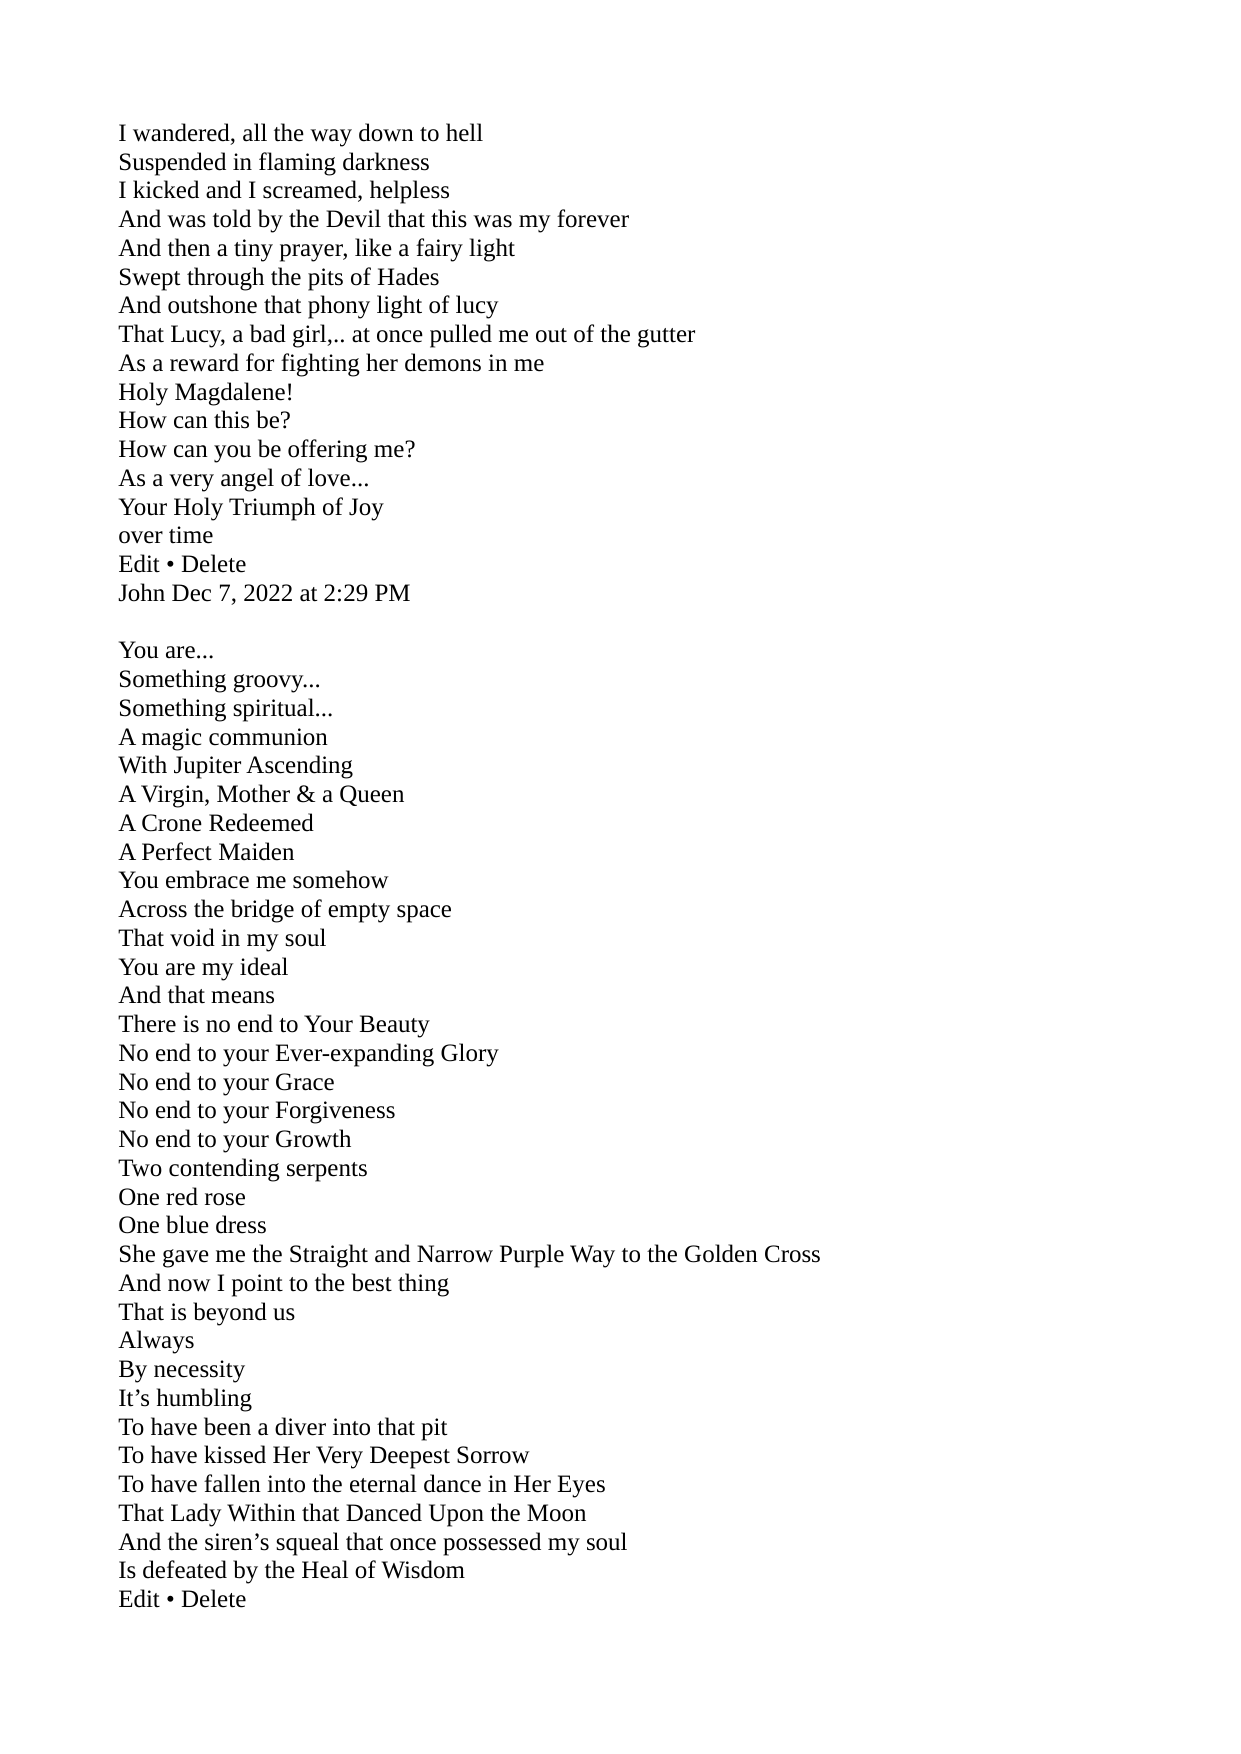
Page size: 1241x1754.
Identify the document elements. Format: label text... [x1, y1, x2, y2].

text Two contending serpents [118, 1153, 1122, 1182]
text Something groovy... [118, 664, 1122, 693]
text Holy Magdalene! [118, 377, 1122, 406]
text That is beyond us [118, 1297, 1122, 1326]
text Suspended in flaming darkness [118, 147, 1122, 176]
text Edit • Delete [118, 549, 1122, 578]
text John Dec 7, 2022 at 2:29 PM [118, 578, 1122, 607]
text A magic communion [118, 722, 1122, 751]
text She gave me the Straight and Narrow Purple Way to the Golden Cross [118, 1239, 1122, 1268]
text As a very angel of love... [118, 463, 1122, 492]
text No end to your Grace [118, 1067, 1122, 1096]
text A Crone Redeemed [118, 808, 1122, 837]
text That void in my soul [118, 923, 1122, 952]
text One blue dress [118, 1211, 1122, 1239]
text Edit • Delete [118, 1584, 1122, 1613]
text That Lady Within that Danced Upon the Moon [118, 1498, 1122, 1527]
text And that means [118, 981, 1122, 1009]
text A Perfect Maiden [118, 837, 1122, 866]
text One red rose [118, 1182, 1122, 1211]
text It’s humbling [118, 1383, 1122, 1412]
text By necessity [118, 1354, 1122, 1383]
text No end to your Ever-expanding Glory [118, 1038, 1122, 1067]
text And then a tiny prayer, like a fairy light [118, 233, 1122, 262]
text And outshone that phony light of lucy [118, 291, 1122, 319]
text There is no end to Your Beauty [118, 1009, 1122, 1038]
text No end to your Growth [118, 1124, 1122, 1153]
text No end to your Forgiveness [118, 1096, 1122, 1124]
text Across the bridge of empty space [118, 894, 1122, 923]
text Always [118, 1326, 1122, 1354]
text To have kissed Her Very Deepest Sorrow [118, 1441, 1122, 1469]
text How can this be? [118, 406, 1122, 434]
text That Lucy, a bad girl,.. at once pulled me out of the gutter [118, 319, 1122, 348]
text And now I point to the best thing [118, 1268, 1122, 1297]
text And was told by the Devil that this was my forever [118, 204, 1122, 233]
text A Virgin, Mother & a Queen [118, 779, 1122, 808]
text You are... [118, 636, 1122, 664]
text How can you be offering me? [118, 434, 1122, 463]
text I kicked and I screamed, helpless [118, 176, 1122, 204]
text You embrace me somehow [118, 866, 1122, 894]
text Swept through the pits of Hades [118, 262, 1122, 291]
text To have fallen into the eternal dance in Her Eyes [118, 1469, 1122, 1498]
text And the siren’s squeal that once possessed my soul [118, 1527, 1122, 1556]
text With Jupiter Ascending [118, 751, 1122, 779]
text I wandered, all the way down to hell [118, 118, 1122, 147]
text As a reward for fighting her demons in me [118, 348, 1122, 377]
text Is defeated by the Heal of Wisdom [118, 1556, 1122, 1584]
text Something spiritual... [118, 693, 1122, 722]
text You are my ideal [118, 952, 1122, 981]
text over time [118, 521, 1122, 549]
text To have been a diver into that pit [118, 1412, 1122, 1441]
text Your Holy Triumph of Joy [118, 492, 1122, 521]
